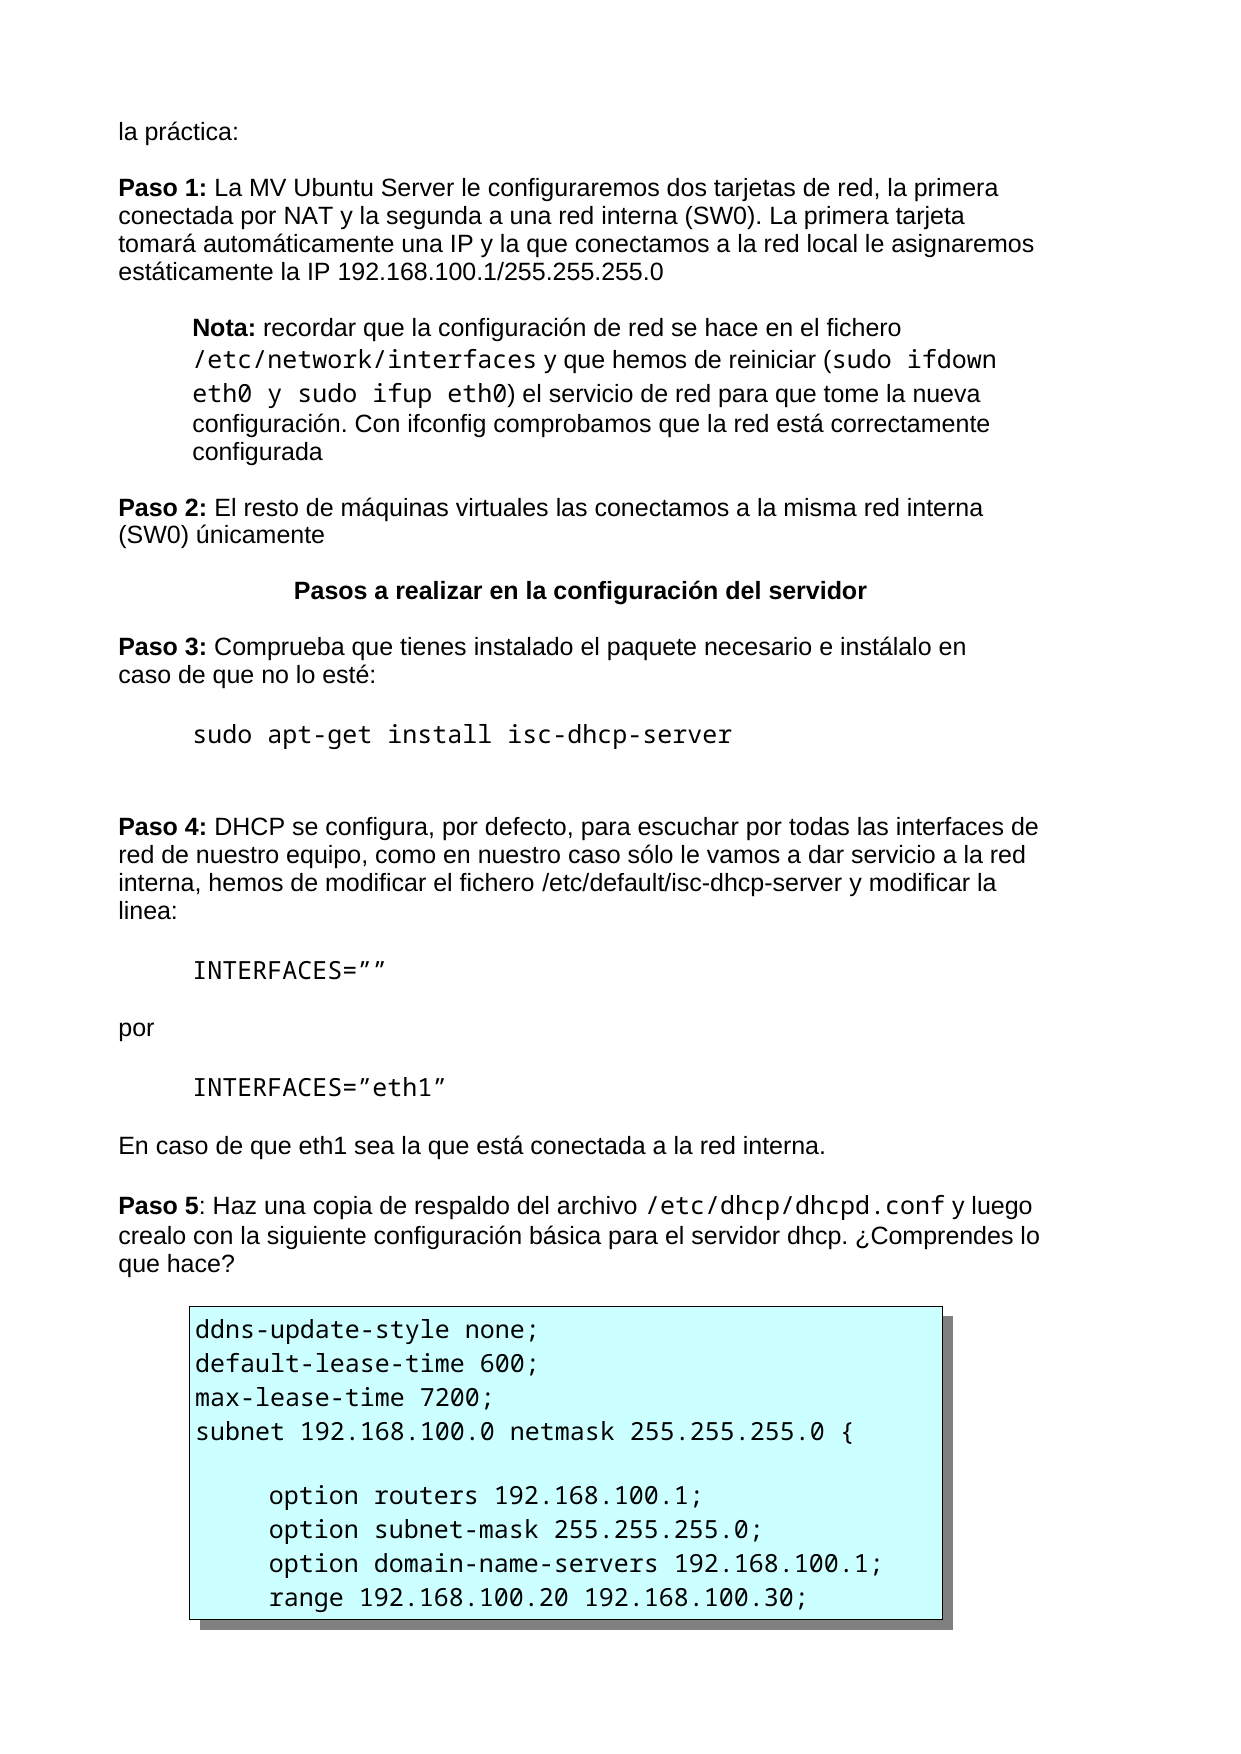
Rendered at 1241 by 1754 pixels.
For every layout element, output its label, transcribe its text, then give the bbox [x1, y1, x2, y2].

text INTERFACES=”eth1” [192, 1070, 1043, 1104]
text Nota: recordar que la configuración de red se hace en el fichero /etc/network/interfaces y que hemos de reiniciar (sudo ifdown eth0 y sudo ifup eth0) el servicio de red para que tome la nueva configuración. Con ifconfig comprobamos que la red está correctamente configurada [192, 313, 1043, 465]
text Paso 2: El resto de máquinas virtuales las conectamos a la misma red interna (SW0) únicamente [118, 493, 1043, 549]
text INTERFACES=”” [192, 952, 1043, 986]
text sudo apt-get install isc-dhcp-server [192, 717, 1043, 751]
text Paso 3: Comprueba que tienes instalado el paquete necesario e instálalo en [118, 633, 1043, 661]
text Paso 4: DHCP se configura, por defecto, para escuchar por todas las interfaces de red de nuestro equipo, como en nuestro caso sólo le vamos a dar servicio a la red interna, hemos de modificar el fichero /etc/default/isc-dhcp-server y modificar la linea: [118, 813, 1043, 924]
text Pasos a realizar en la configuración del servidor [118, 577, 1043, 605]
text la práctica: [118, 118, 1043, 146]
table_header ddns-update-style none; default-lease-time 600; max-lease-time 7200; subnet 192.168.100.0 netmask 255.255.255.0 { option routers 192.168.100.1; option subnet-mask 255.255.255.0; option domain-name-servers 192.168.100.1; range 192.168.100.20 192.168.100.30; [190, 1307, 942, 1619]
text En caso de que eth1 sea la que está conectada a la red interna. [118, 1132, 1043, 1160]
text por [118, 1014, 1043, 1042]
text Paso 1: La MV Ubuntu Server le configuraremos dos tarjetas de red, la primera conectada por NAT y la segunda a una red interna (SW0). La primera tarjeta tomará automáticamente una IP y la que conectamos a la red local le asignaremos estáticamente la IP 192.168.100.1/255.255.255.0 [118, 174, 1043, 286]
text Paso 5: Haz una copia de respaldo del archivo /etc/dhcp/dhcpd.conf y luego crealo con la siguiente configuración básica para el servidor dhcp. ¿Comprendes lo que hace? [118, 1188, 1043, 1278]
text caso de que no lo esté: [118, 661, 1043, 689]
